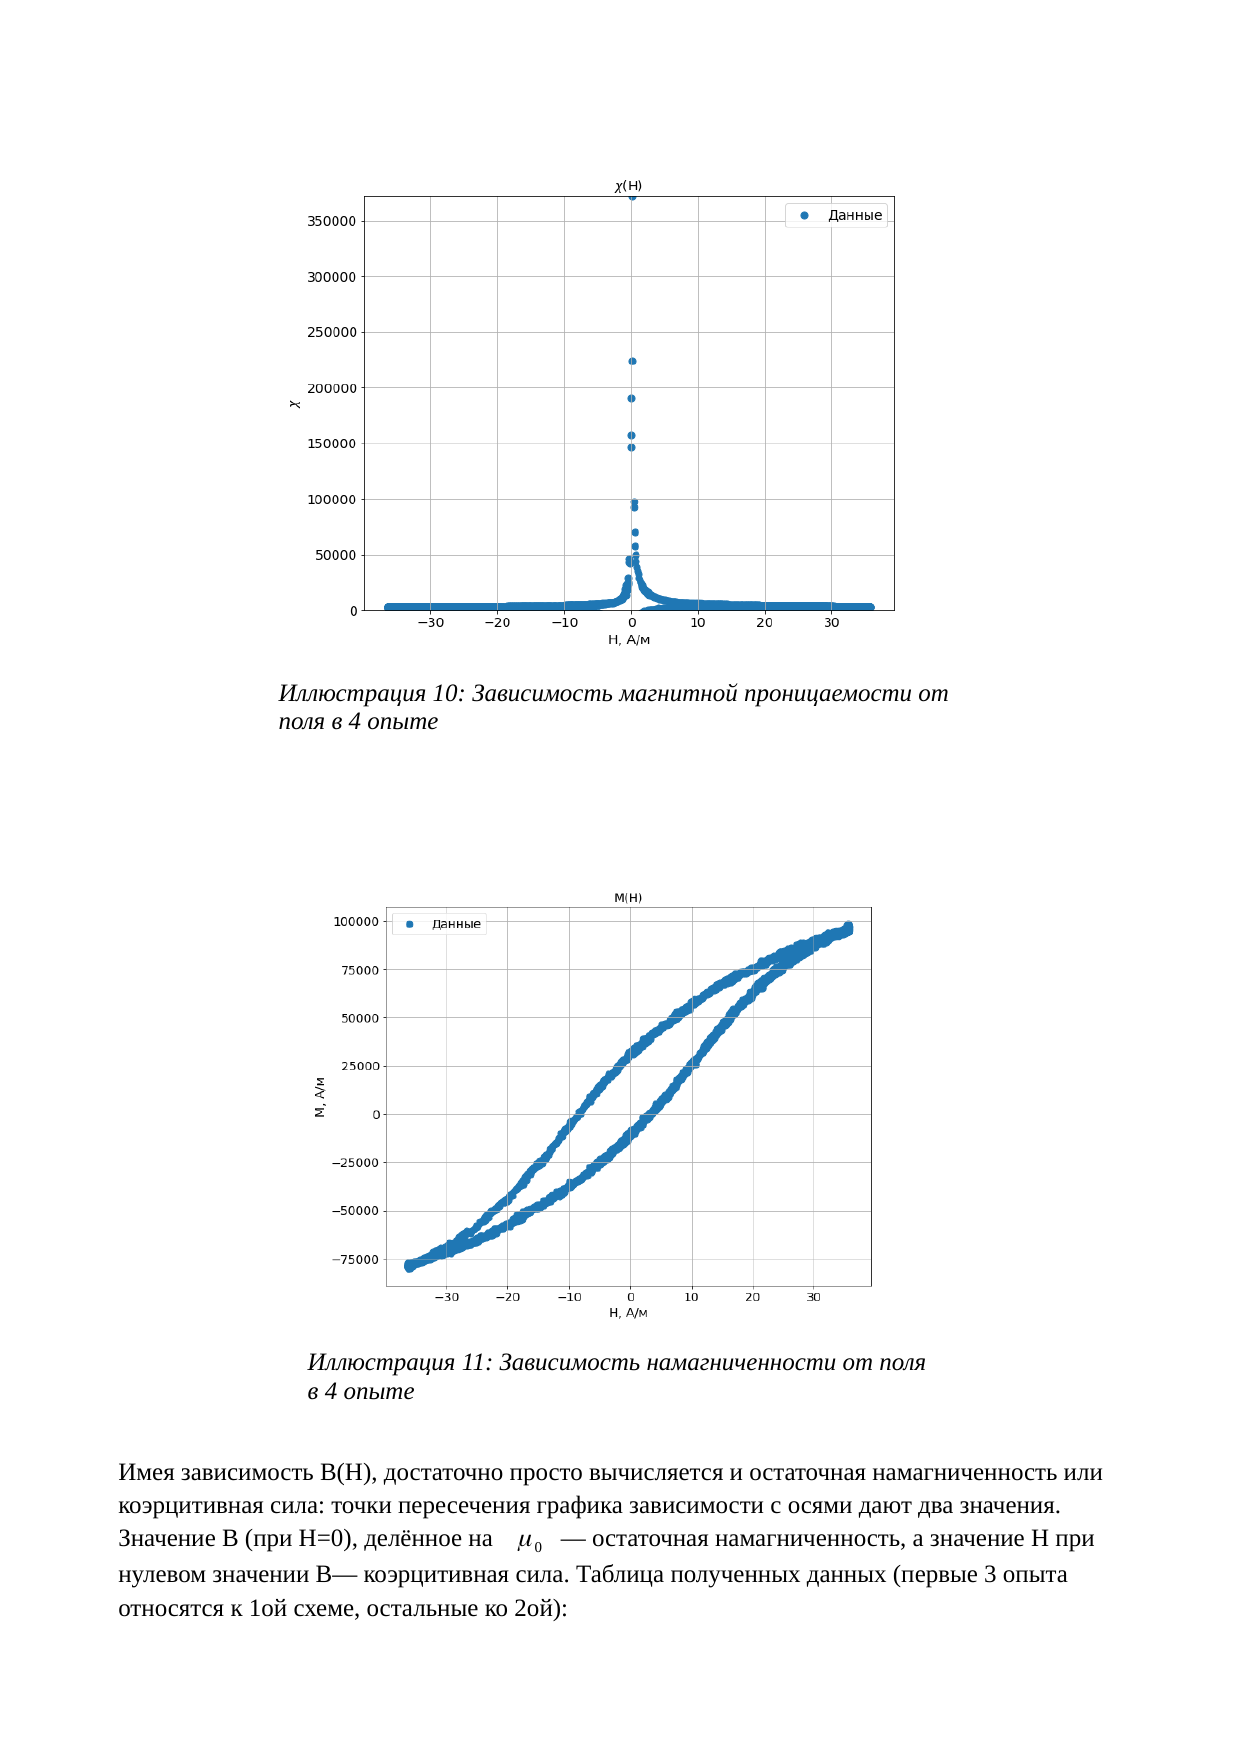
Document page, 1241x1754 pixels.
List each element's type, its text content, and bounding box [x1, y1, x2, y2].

text Иллюстрация 10: Зависимость магнитной проницаемости от поля в 4 опыте [278, 678, 962, 735]
picture [278, 130, 962, 678]
picture [307, 847, 933, 1348]
text Имея зависимость B(H), достаточно просто вычисляется и остаточная намагниченность или коэрцитивная сила: точки пересечения графика зависимости с осями дают два значения. Значение B (при H=0), делённое на — остаточная намагниченность, а значение H при нулевом значении B— коэрцитивная сила. Таблица полученных данных (первые 3 опыта относятся к 1ой схеме, остальные ко 2ой): [118, 1457, 1122, 1621]
text Иллюстрация 11: Зависимость намагниченности от поля в 4 опыте [307, 1348, 933, 1405]
